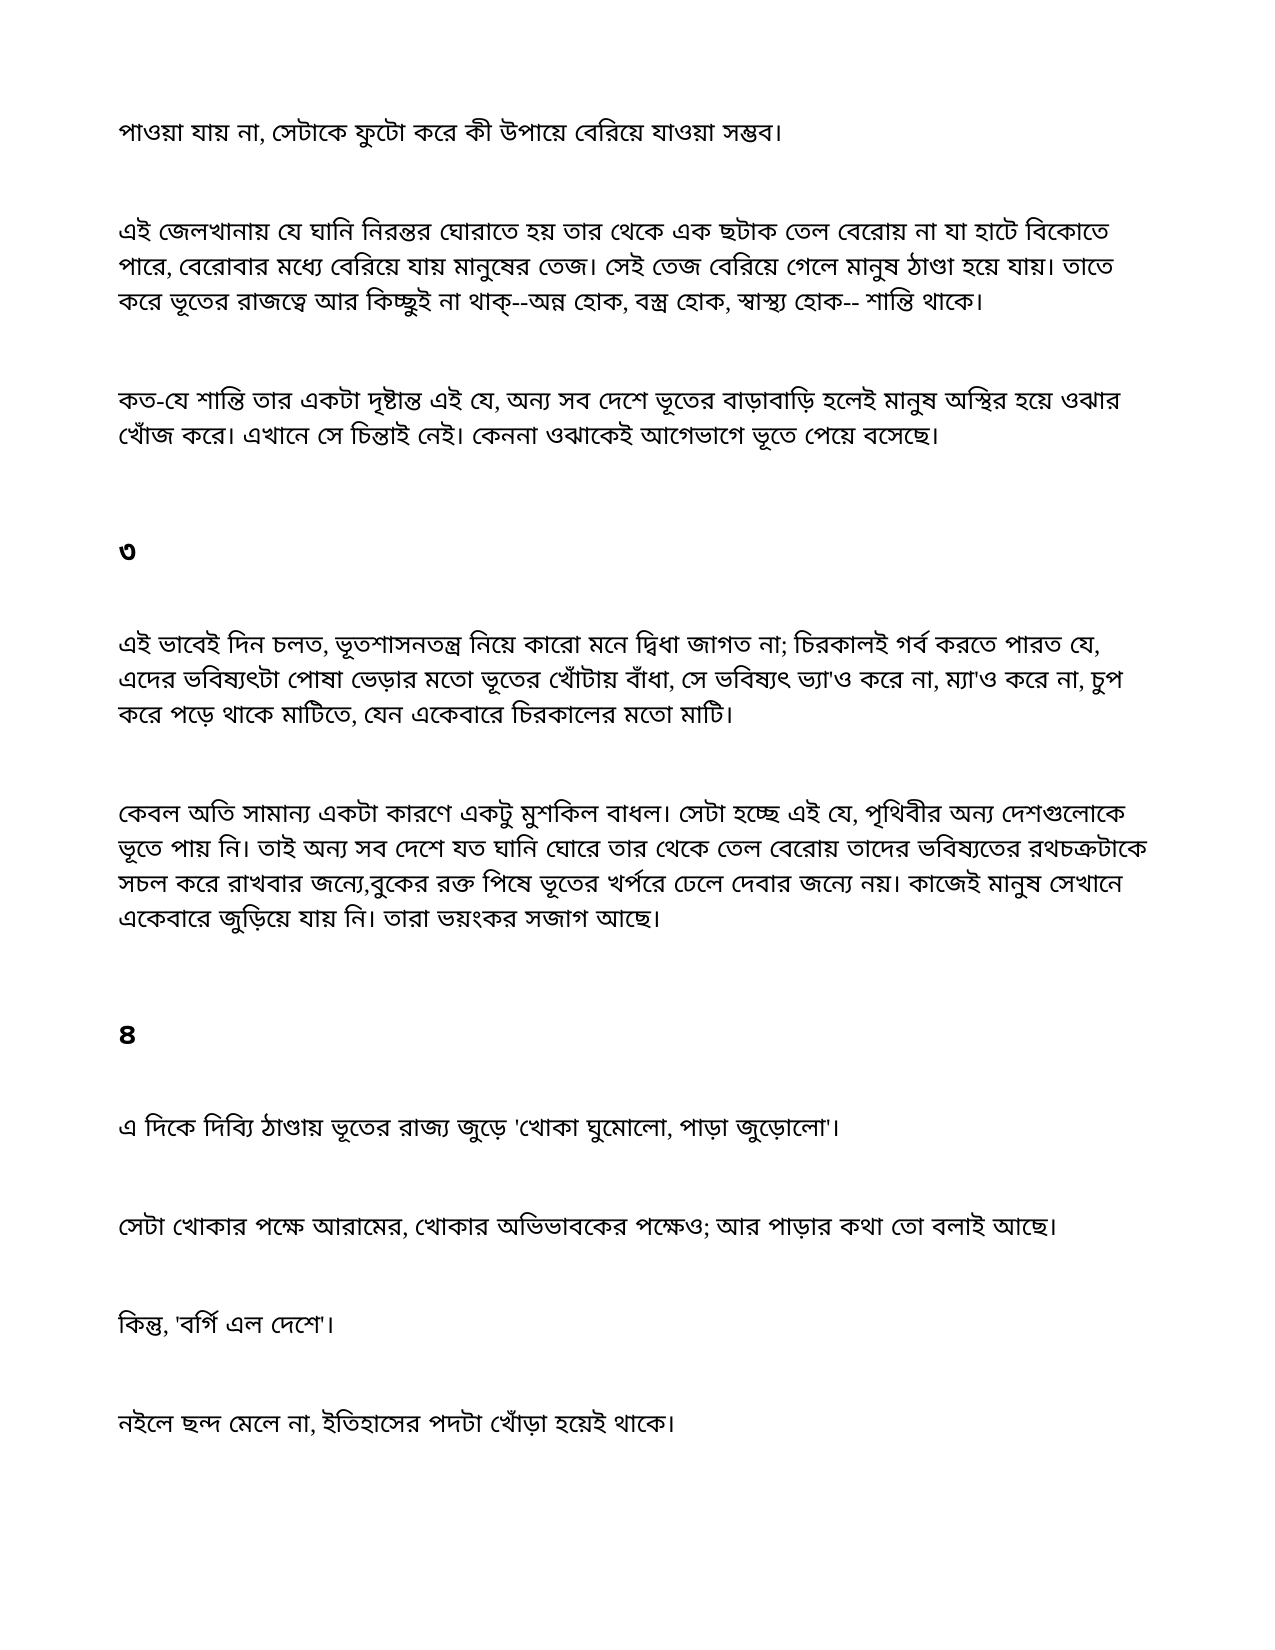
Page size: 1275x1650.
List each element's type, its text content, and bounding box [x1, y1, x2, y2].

text কেবল অতি সামান্য একটা কারণে একটু মুশকিল বাধল। সেটা হচ্ছে এই যে, পৃথিবীর অন্য দেশগুলোকে ভূতে পায় নি। তাই অন্য সব দেশে যত ঘানি ঘোরে তার থেকে তেল বেরোয় তাদের ভবিষ্যতের রথচক্রটাকে সচল করে রাখবার জন্যে,বুকের রক্ত পিষে ভূতের খর্পরে ঢেলে দেবার জন্যে নয়। কাজেই মানুষ সেখানে একেবারে জুড়িয়ে যায় নি। তারা ভয়ংকর সজাগ আছে। [118, 799, 1157, 933]
text কিন্তু, 'বর্গি এল দেশে'। [118, 1310, 1157, 1340]
text এই ভাবেই দিন চলত, ভূতশাসনতন্ত্র নিয়ে কারো মনে দ্বিধা জাগত না; চিরকালই গর্ব করতে পারত যে, এদের ভবিষ্যৎটা পোষা ভেড়ার মতো ভূতের খোঁটায় বাঁধা, সে ভবিষ্যৎ ভ্যা'ও করে না, ম্যা'ও করে না, চুপ করে পড়ে থাকে মাটিতে, যেন একেবারে চিরকালের মতো মাটি। [118, 630, 1157, 729]
text এ দিকে দিব্যি ঠাণ্ডায় ভূতের রাজ্য জুড়ে 'খোকা ঘুমোলো, পাড়া জুড়োলো'। [118, 1113, 1157, 1142]
text ভূতের নায়েব ভুতুড়ে জেলখানার দারোগা। সেই জেলখানার দেয়াল চোখে দেখা যায় না। এইজন্যে ভেবে পাওয়া যায় না, সেটাকে ফুটো করে কী উপায়ে বেরিয়ে যাওয়া সম্ভব। [359, 118, 1157, 147]
text এই জেলখানায় যে ঘানি নিরন্তর ঘোরাতে হয় তার থেকে এক ছটাক তেল বেরোয় না যা হাটে বিকোতে পারে, বেরোবার মধ্যে বেরিয়ে যায় মানুষের তেজ। সেই তেজ বেরিয়ে গেলে মানুষ ঠাণ্ডা হয়ে যায়। তাতে করে ভূতের রাজত্বে আর কিচ্ছুই না থাক্‌--অন্ন হোক, বস্ত্র হোক, স্বাস্থ্য হোক-- শান্তি থাকে। [118, 217, 1157, 316]
text নইলে ছন্দ মেলে না, ইতিহাসের পদটা খোঁড়া হয়েই থাকে। [118, 1409, 1157, 1438]
subtitle ৪ [118, 1017, 1157, 1051]
text ভূতের নায়েব ভুতুড়ে জেলখানার দারোগা। সেই জেলখানার দেয়াল চোখে দেখা যায় না। এইজন্যে ভেবে পাওয়া যায় না, সেটাকে ফুটো করে কী উপায়ে বেরিয়ে যাওয়া সম্ভব। [118, 118, 394, 147]
text সেটা খোকার পক্ষে আরামের, খোকার অভিভাবকের পক্ষেও; আর পাড়ার কথা তো বলাই আছে। [118, 1212, 1157, 1241]
subtitle ৩ [118, 534, 1157, 568]
text কত-যে শান্তি তার একটা দৃষ্টান্ত এই যে, অন্য সব দেশে ভূতের বাড়াবাড়ি হলেই মানুষ অস্থির হয়ে ওঝার খোঁজ করে। এখানে সে চিন্তাই নেই। কেননা ওঝাকেই আগেভাগে ভূতে পেয়ে বসেছে। [118, 386, 1157, 450]
